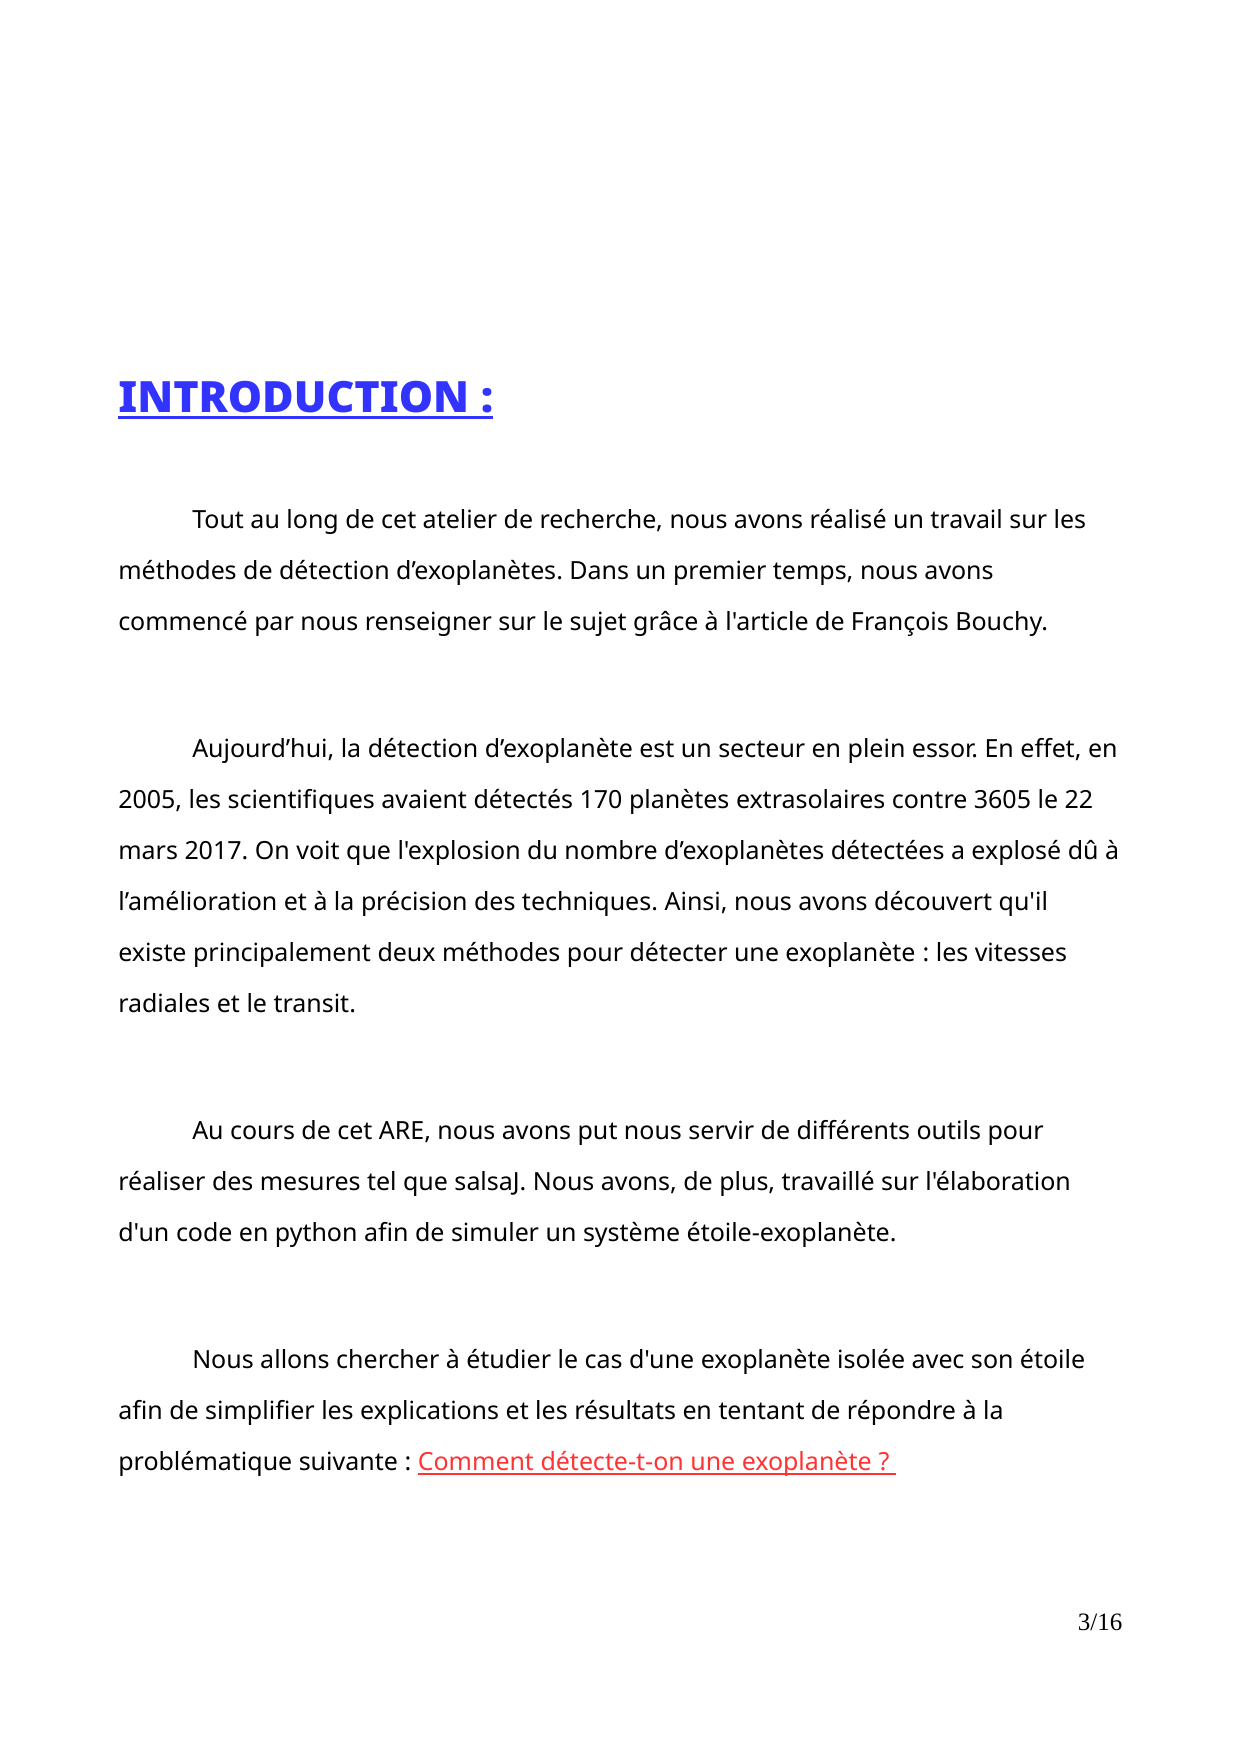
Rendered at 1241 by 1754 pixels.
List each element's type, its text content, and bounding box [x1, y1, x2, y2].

text Aujourd’hui, la détection d’exoplanète est un secteur en plein essor. En effet, en 2005, les scientifiques avaient détectés 170 planètes extrasolaires contre 3605 le 22 mars 2017. On voit que l'explosion du nombre d’exoplanètes détectées a explosé dû à l’amélioration et à la précision des techniques. Ainsi, nous avons découvert qu'il existe principalement deux méthodes pour détecter une exoplanète : les vitesses radiales et le transit. [118, 730, 1122, 1020]
subtitle INTRODUCTION : [118, 366, 1122, 425]
text Nous allons chercher à étudier le cas d'une exoplanète isolée avec son étoile afin de simplifier les explications et les résultats en tentant de répondre à la problématique suivante : Comment détecte-t-on une exoplanète ? [118, 1342, 1122, 1478]
text Tout au long de cet atelier de recherche, nous avons réalisé un travail sur les méthodes de détection d’exoplanètes. Dans un premier temps, nous avons commencé par nous renseigner sur le sujet grâce à l'article de François Bouchy. [118, 501, 1122, 637]
text Au cours de cet ARE, nous avons put nous servir de différents outils pour réaliser des mesures tel que salsaJ. Nous avons, de plus, travaillé sur l'élaboration d'un code en python afin de simuler un système étoile-exoplanète. [118, 1113, 1122, 1249]
